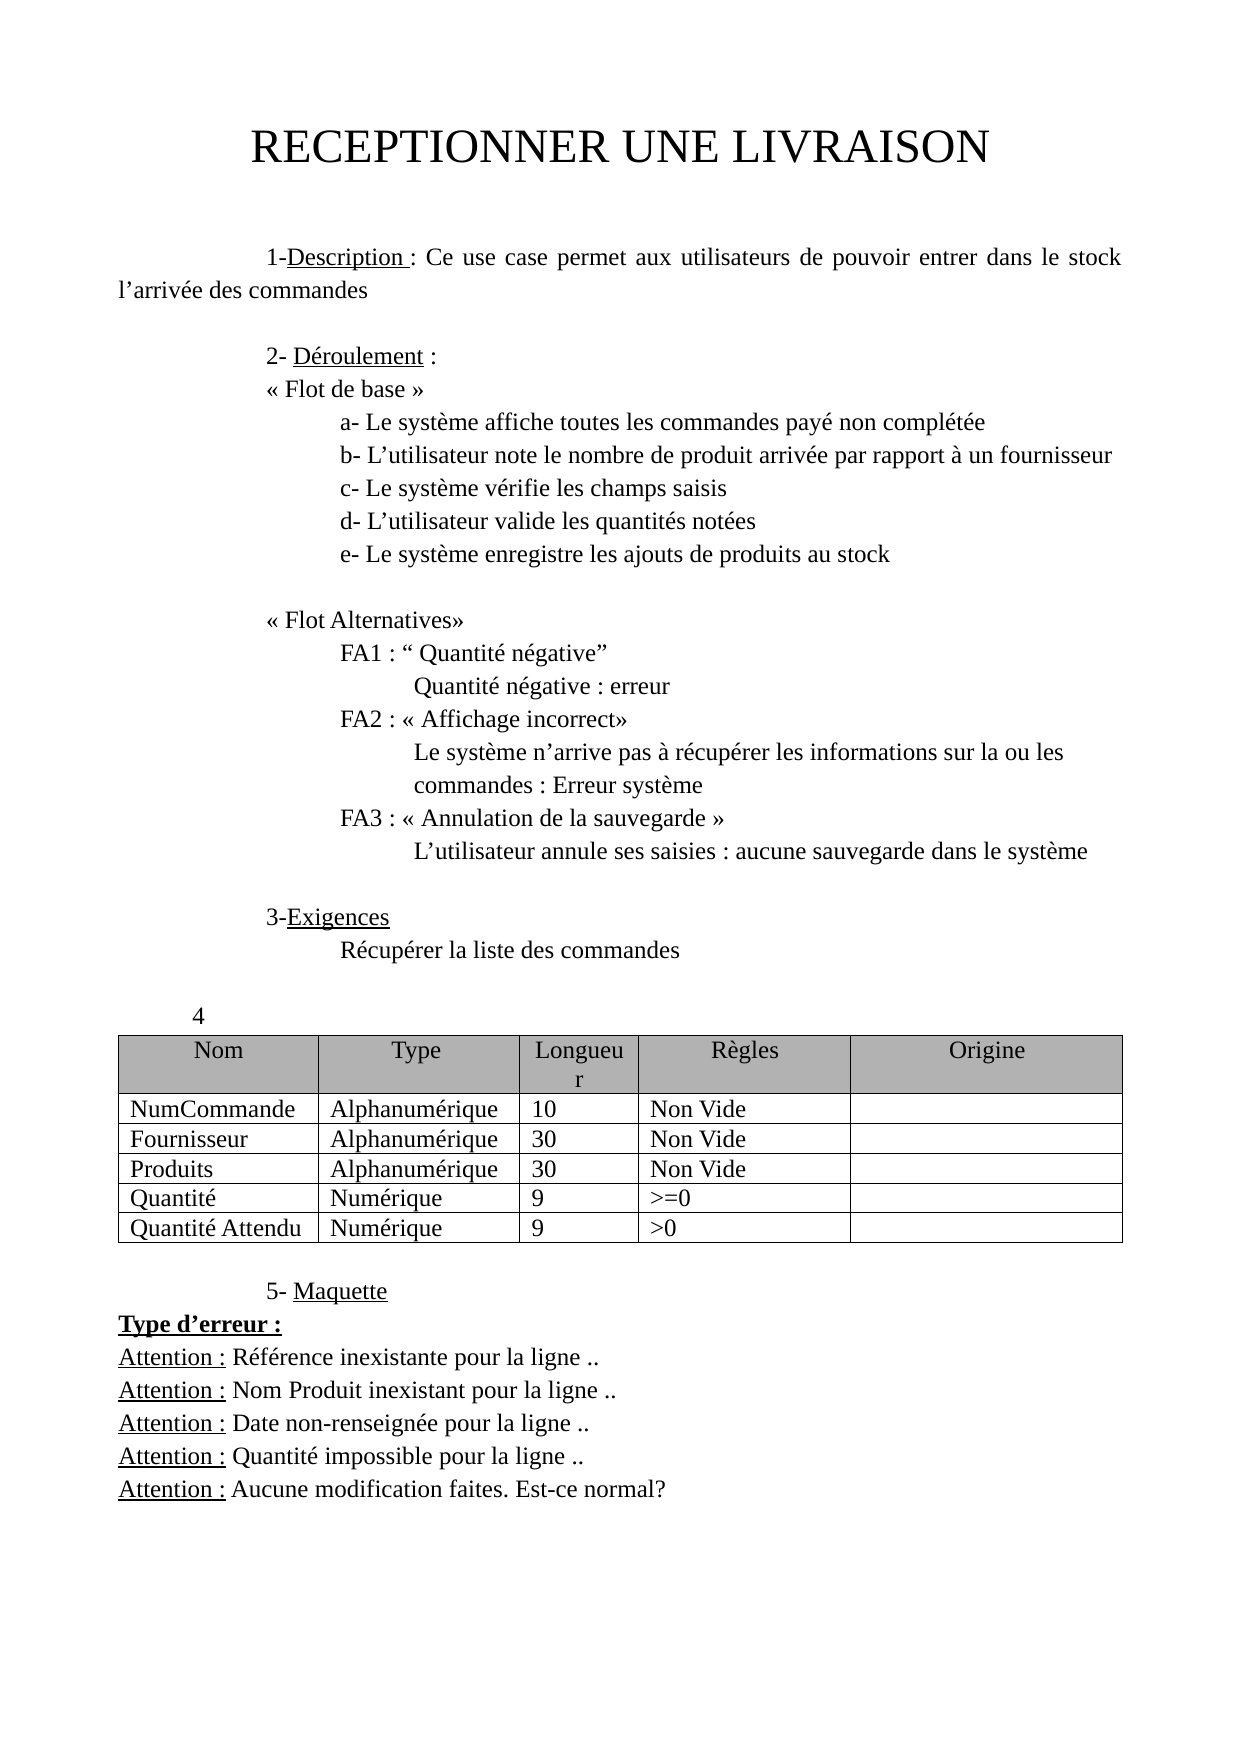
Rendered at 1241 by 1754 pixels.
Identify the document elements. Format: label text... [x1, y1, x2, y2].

text b- L’utilisateur note le nombre de produit arrivée par rapport à un fournisseur [118, 440, 1122, 469]
table_cell >=0 [639, 1184, 850, 1212]
table_cell >0 [639, 1213, 850, 1242]
table_header Longueur [520, 1036, 638, 1093]
text e- Le système enregistre les ajouts de produits au stock [118, 539, 1122, 568]
table_cell 9 [520, 1184, 638, 1212]
text c- Le système vérifie les champs saisis [118, 473, 1122, 502]
text FA2 : « Affichage incorrect» [118, 704, 1122, 733]
table_cell Alphanumérique [319, 1094, 519, 1123]
table_cell Non Vide [639, 1124, 850, 1153]
table_cell [851, 1094, 1122, 1123]
table_header Règles [639, 1036, 850, 1093]
table_cell [851, 1213, 1122, 1242]
table_cell 30 [520, 1124, 638, 1153]
table_cell 9 [520, 1213, 638, 1242]
table_header Type [319, 1036, 519, 1093]
table_header Origine [851, 1036, 1122, 1093]
table_header Nom [119, 1036, 318, 1093]
text 3-Exigences [118, 902, 1122, 931]
text Attention : Référence inexistante pour la ligne .. [118, 1342, 1122, 1371]
text a- Le système affiche toutes les commandes payé non complétée [118, 407, 1122, 436]
text « Flot de base » [118, 374, 1122, 403]
text Type d’erreur : [118, 1309, 1122, 1338]
table_cell Alphanumérique [319, 1154, 519, 1182]
table_cell Quantité Attendu [119, 1213, 318, 1242]
text 1-Description : Ce use case permet aux utilisateurs de pouvoir entrer dans le stock l’arrivée des commandes [118, 242, 1122, 304]
table_cell [851, 1124, 1122, 1153]
text Récupérer la liste des commandes [118, 935, 1122, 964]
text FA1 : “ Quantité négative” [118, 638, 1122, 667]
text Attention : Aucune modification faites. Est-ce normal? [118, 1474, 1122, 1503]
text d- L’utilisateur valide les quantités notées [118, 506, 1122, 535]
table_cell [851, 1184, 1122, 1212]
text Attention : Nom Produit inexistant pour la ligne .. [118, 1375, 1122, 1404]
text 2- Déroulement : [118, 341, 1122, 370]
table_cell NumCommande [119, 1094, 318, 1123]
text FA3 : « Annulation de la sauvegarde » [118, 803, 1122, 832]
table_cell Numérique [319, 1184, 519, 1212]
table_cell 10 [520, 1094, 638, 1123]
text Le système n’arrive pas à récupérer les informations sur la ou les commandes : Erreur système [118, 737, 1122, 799]
text Attention : Date non-renseignée pour la ligne .. [118, 1408, 1122, 1437]
table_cell Alphanumérique [319, 1124, 519, 1153]
table_cell [851, 1154, 1122, 1182]
table_cell Non Vide [639, 1154, 850, 1182]
text « Flot Alternatives» [118, 605, 1122, 634]
text 4 [118, 1001, 1122, 1030]
text 5- Maquette [118, 1276, 1122, 1305]
text Attention : Quantité impossible pour la ligne .. [118, 1441, 1122, 1470]
table_cell 30 [520, 1154, 638, 1182]
text RECEPTIONNER UNE LIVRAISON [118, 118, 1122, 173]
text Quantité négative : erreur [118, 671, 1122, 700]
table_cell Fournisseur [119, 1124, 318, 1153]
table_cell Produits [119, 1154, 318, 1182]
text L’utilisateur annule ses saisies : aucune sauvegarde dans le système [118, 836, 1122, 865]
table_cell Quantité [119, 1184, 318, 1212]
table_cell Non Vide [639, 1094, 850, 1123]
table_cell Numérique [319, 1213, 519, 1242]
